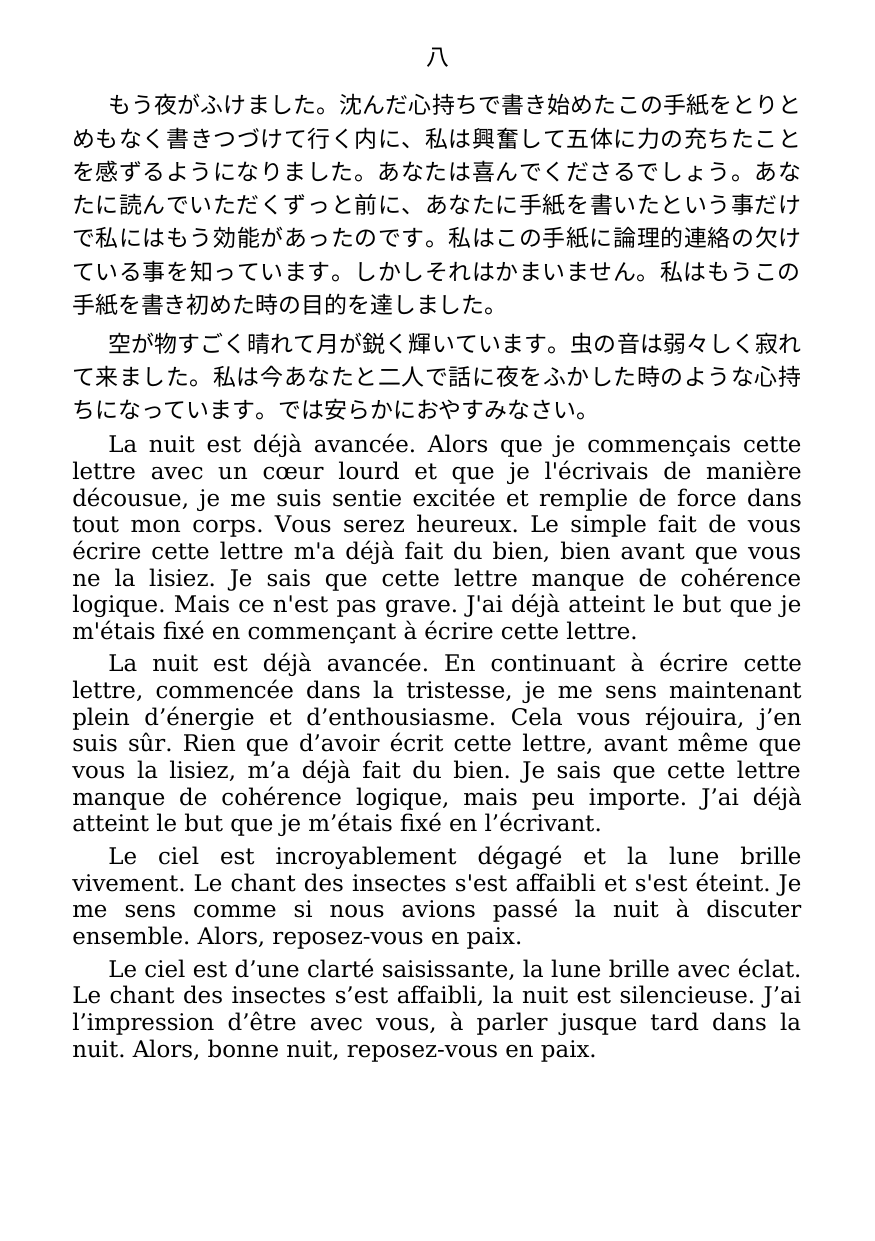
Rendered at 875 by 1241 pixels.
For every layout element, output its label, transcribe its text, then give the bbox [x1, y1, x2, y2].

text La nuit est déjà avancée. En continuant à écrire cette lettre, commencée dans la tristesse, je me sens maintenant plein d’énergie et d’enthousiasme. Cela vous réjouira, j’en suis sûr. Rien que d’avoir écrit cette lettre, avant même que vous la lisiez, m’a déjà fait du bien. Je sais que cette lettre manque de cohérence logique, mais peu importe. J’ai déjà atteint le but que je m’étais fixé en l’écrivant. [72, 651, 802, 837]
text Le ciel est d’une clarté saisissante, la lune brille avec éclat. Le chant des insectes s’est affaibli, la nuit est silencieuse. J’ai l’impression d’être avec vous, à parler jusque tard dans la nuit. Alors, bonne nuit, reposez-vous en paix. [72, 956, 802, 1062]
subtitle 八 [36, 36, 838, 75]
text 空が物すごく晴れて月が鋭く輝いています。虫の音は弱々しく寂れて来ました。私は今あなたと二人で話に夜をふかした時のような心持ちになっています。では安らかにおやすみなさい。 [72, 326, 802, 425]
text Le ciel est incroyablement dégagé et la lune brille vivement. Le chant des insectes s'est affaibli et s'est éteint. Je me sens comme si nous avions passé la nuit à discuter ensemble. Alors, reposez-vous en paix. [72, 843, 802, 950]
text ￼ [72, 1068, 802, 1095]
text La nuit est déjà avancée. Alors que je commençais cette lettre avec un cœur lourd et que je l'écrivais de manière décousue, je me suis sentie excitée et remplie de force dans tout mon corps. Vous serez heureux. Le simple fait de vous écrire cette lettre m'a déjà fait du bien, bien avant que vous ne la lisiez. Je sais que cette lettre manque de cohérence logique. Mais ce n'est pas grave. J'ai déjà atteint le but que je m'étais fixé en commençant à écrire cette lettre. [72, 431, 802, 645]
text もう夜がふけました。沈んだ心持ちで書き始めたこの手紙をとりとめもなく書きつづけて行く内に、私は興奮して五体に力の充ちたことを感ずるようになりました。あなたは喜んでくださるでしょう。あなたに読んでいただくずっと前に、あなたに手紙を書いたという事だけで私にはもう効能があったのです。私はこの手紙に論理的連絡の欠けている事を知っています。しかしそれはかまいません。私はもうこの手紙を書き初めた時の目的を達しました。 [72, 87, 802, 320]
